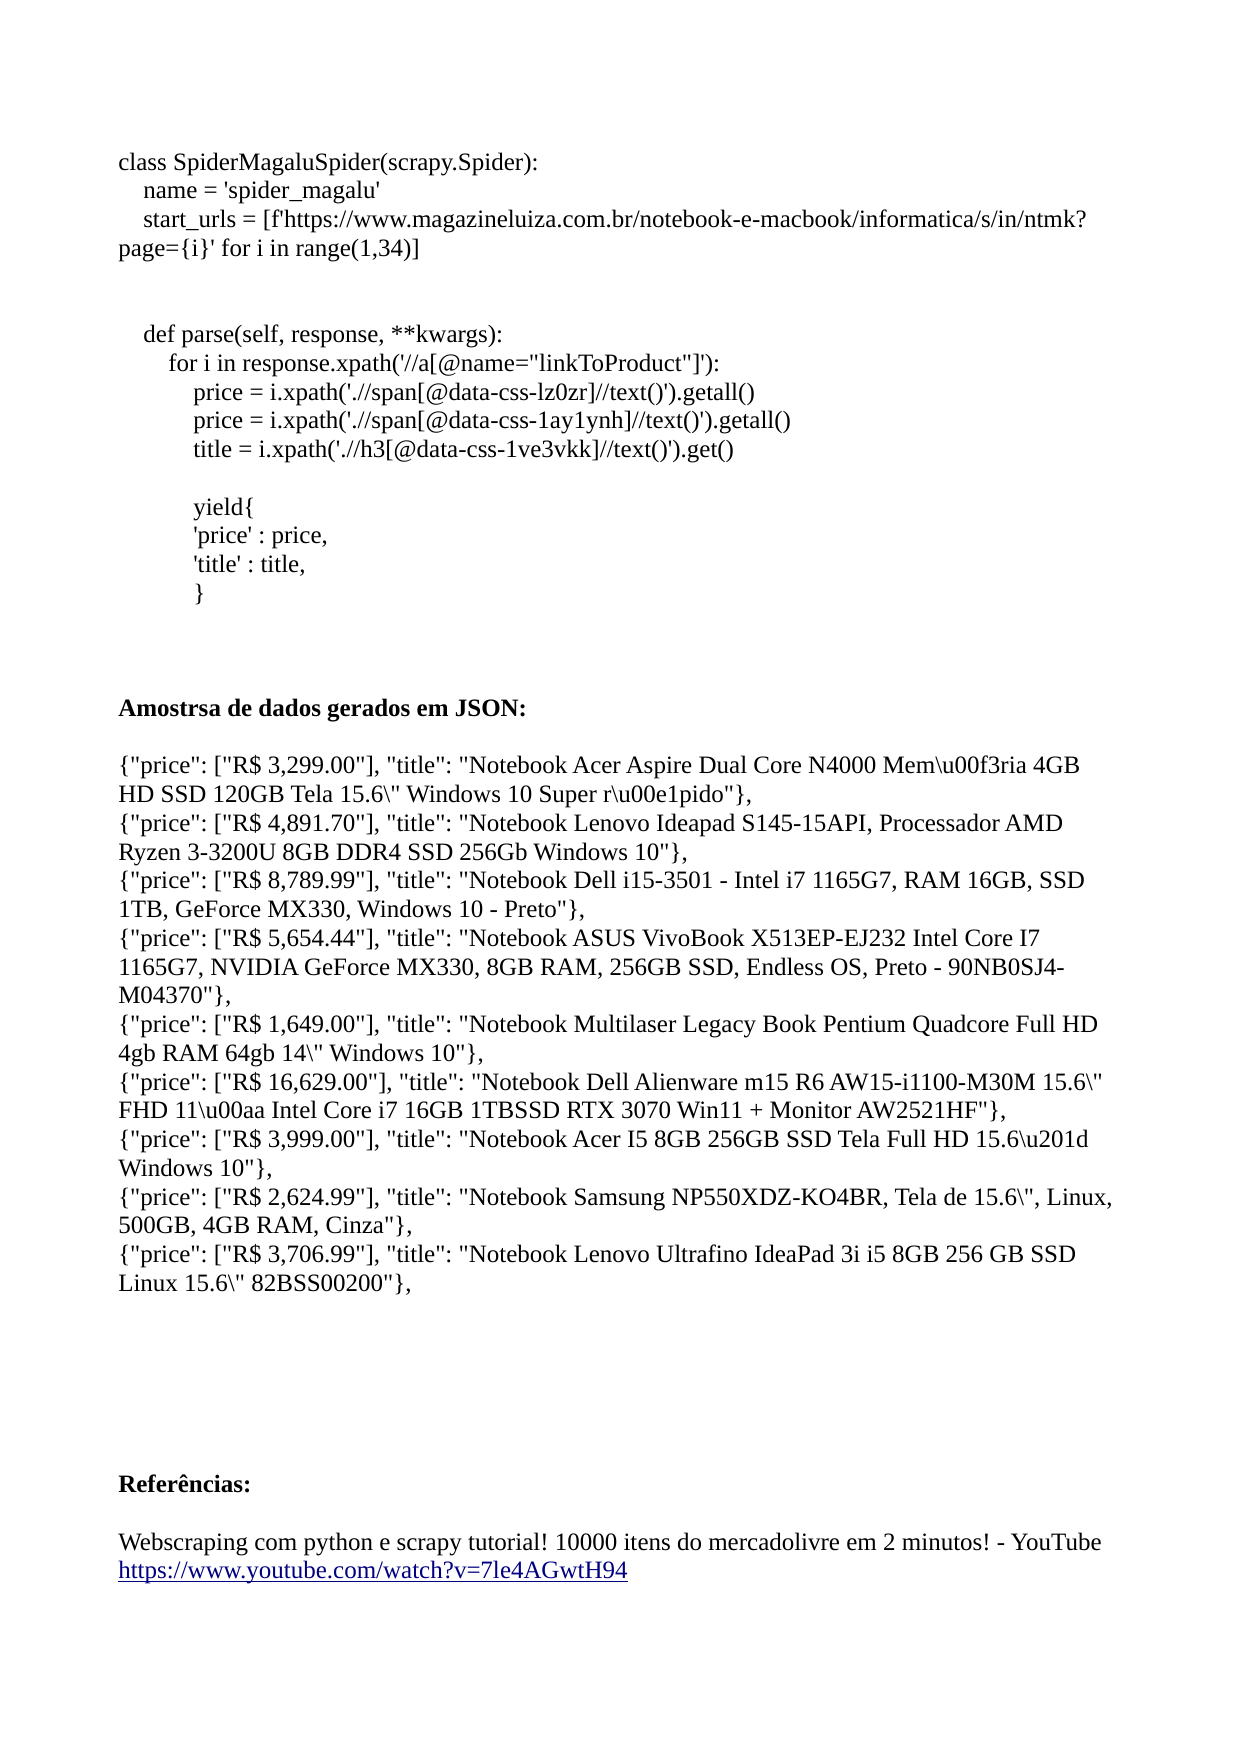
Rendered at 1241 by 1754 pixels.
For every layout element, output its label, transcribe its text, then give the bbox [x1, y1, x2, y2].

text yield{ [118, 492, 1122, 521]
text class SpiderMagaluSpider(scrapy.Spider): [118, 147, 1122, 176]
text title = i.xpath('.//h3[@data-css-1ve3vkk]//text()').get() [118, 434, 1122, 463]
text {"price": ["R$ 3,999.00"], "title": "Notebook Acer I5 8GB 256GB SSD Tela Full HD 15.6\u201d Windows 10"}, [118, 1124, 1122, 1182]
text {"price": ["R$ 8,789.99"], "title": "Notebook Dell i15-3501 - Intel i7 1165G7, RAM 16GB, SSD 1TB, GeForce MX330, Windows 10 - Preto"}, [118, 866, 1122, 923]
text {"price": ["R$ 3,706.99"], "title": "Notebook Lenovo Ultrafino IdeaPad 3i i5 8GB 256 GB SSD Linux 15.6\" 82BSS00200"}, [118, 1239, 1122, 1297]
text def parse(self, response, **kwargs): [118, 319, 1122, 348]
text for i in response.xpath('//a[@name="linkToProduct"]'): [118, 348, 1122, 377]
text {"price": ["R$ 1,649.00"], "title": "Notebook Multilaser Legacy Book Pentium Quadcore Full HD 4gb RAM 64gb 14\" Windows 10"}, [118, 1009, 1122, 1067]
text {"price": ["R$ 2,624.99"], "title": "Notebook Samsung NP550XDZ-KO4BR, Tela de 15.6\", Linux, 500GB, 4GB RAM, Cinza"}, [118, 1182, 1122, 1239]
text Amostrsa de dados gerados em JSON: [118, 693, 1122, 722]
text name = 'spider_magalu' [118, 176, 1122, 204]
text {"price": ["R$ 16,629.00"], "title": "Notebook Dell Alienware m15 R6 AW15-i1100-M30M 15.6\" FHD 11\u00aa Intel Core i7 16GB 1TBSSD RTX 3070 Win11 + Monitor AW2521HF"}, [118, 1067, 1122, 1124]
text 'title' : title, [118, 549, 1122, 578]
text price = i.xpath('.//span[@data-css-1ay1ynh]//text()').getall() [118, 406, 1122, 434]
text 'price' : price, [118, 521, 1122, 549]
text start_urls = [f'https://www.magazineluiza.com.br/notebook-e-macbook/informatica/s/in/ntmk?page={i}' for i in range(1,34)] [118, 204, 1122, 262]
text Webscraping com python e scrapy tutorial! 10000 itens do mercadolivre em 2 minutos! - YouTube [118, 1527, 1122, 1556]
text {"price": ["R$ 3,299.00"], "title": "Notebook Acer Aspire Dual Core N4000 Mem\u00f3ria 4GB HD SSD 120GB Tela 15.6\" Windows 10 Super r\u00e1pido"}, [118, 751, 1122, 808]
text } [118, 578, 1122, 607]
text {"price": ["R$ 4,891.70"], "title": "Notebook Lenovo Ideapad S145-15API, Processador AMD Ryzen 3-3200U 8GB DDR4 SSD 256Gb Windows 10"}, [118, 808, 1122, 866]
text Referências: [118, 1469, 1122, 1498]
text price = i.xpath('.//span[@data-css-lz0zr]//text()').getall() [118, 377, 1122, 406]
text {"price": ["R$ 5,654.44"], "title": "Notebook ASUS VivoBook X513EP-EJ232 Intel Core I7 1165G7, NVIDIA GeForce MX330, 8GB RAM, 256GB SSD, Endless OS, Preto - 90NB0SJ4-M04370"}, [118, 923, 1122, 1009]
text https://www.youtube.com/watch?v=7le4AGwtH94 [118, 1556, 1122, 1584]
